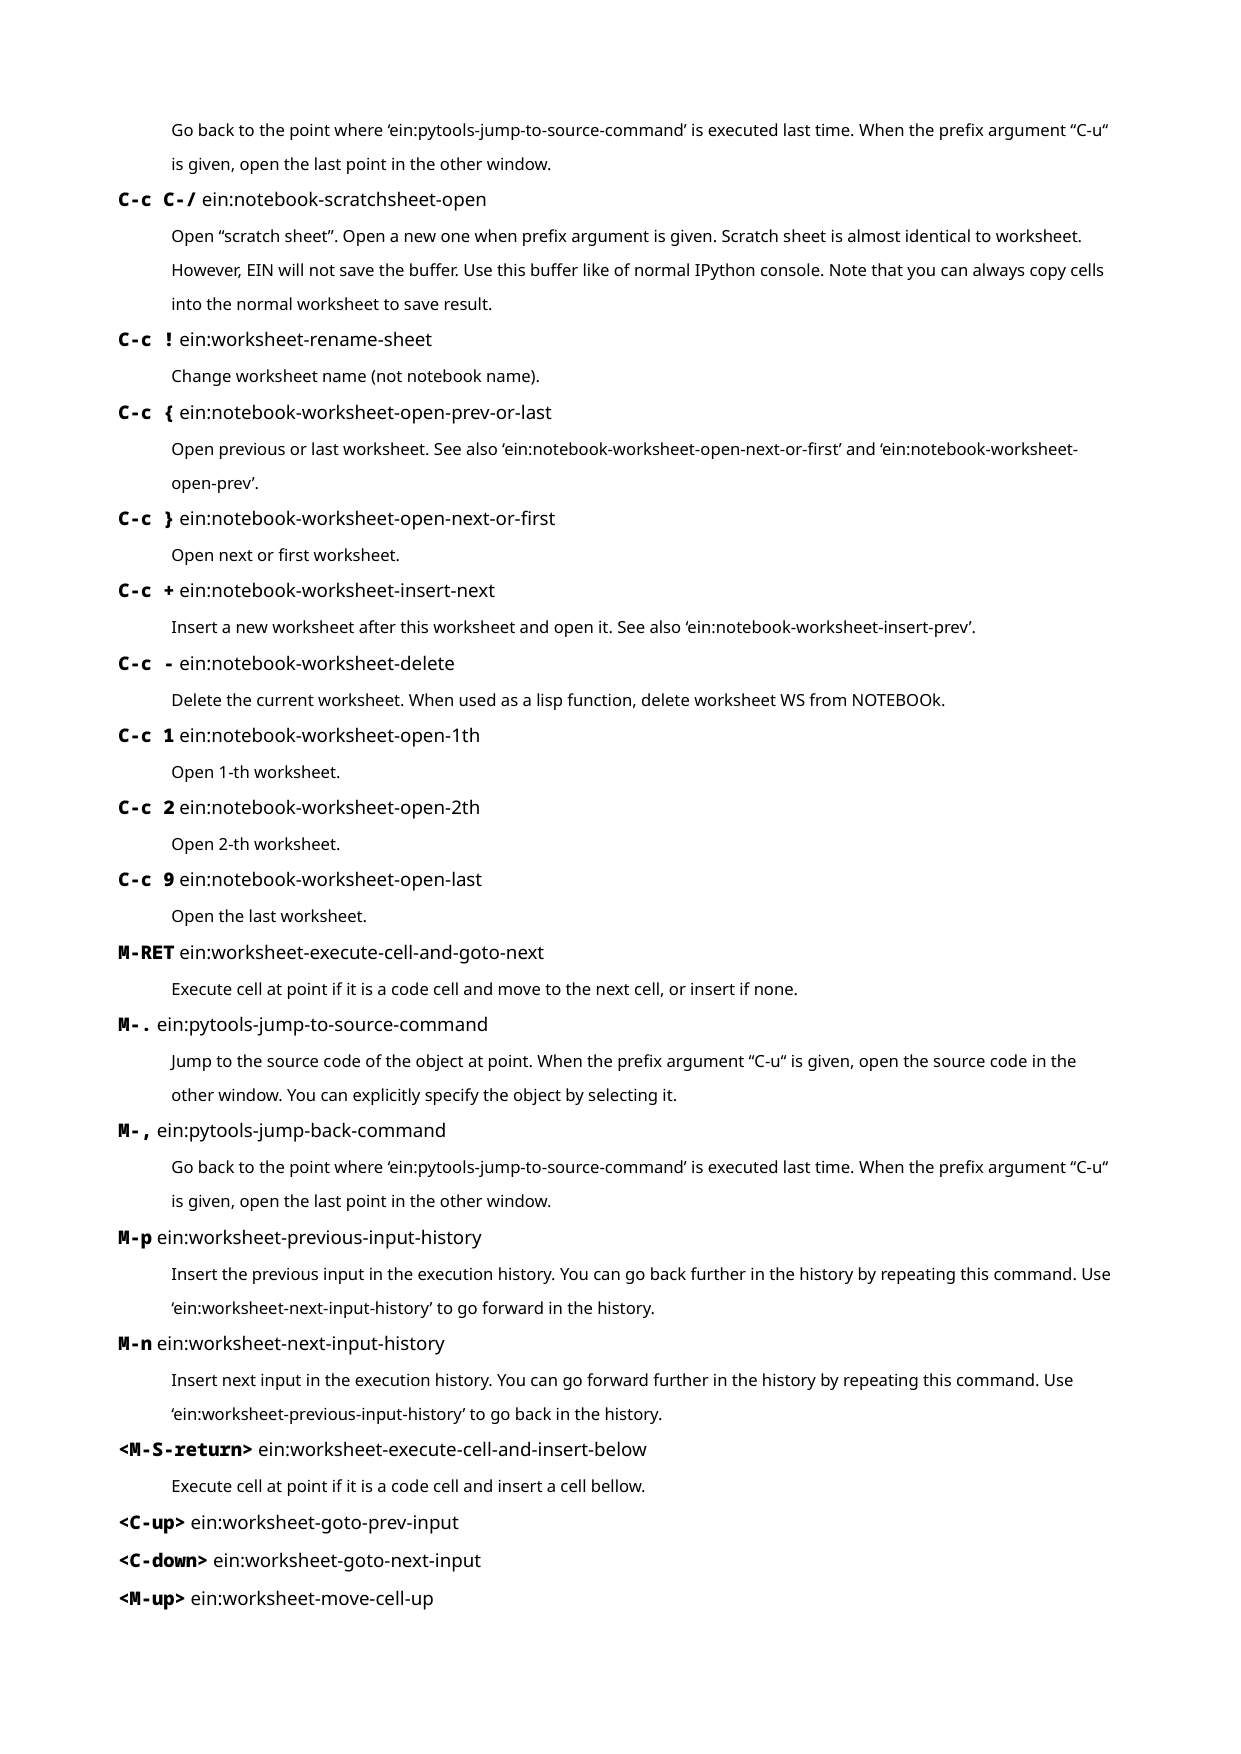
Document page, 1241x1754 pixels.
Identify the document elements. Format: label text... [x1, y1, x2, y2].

text C-c 9 ein:notebook-worksheet-open-last [118, 867, 1122, 892]
text C-c ! ein:worksheet-rename-sheet [118, 327, 1122, 352]
text C-c } ein:notebook-worksheet-open-next-or-first [118, 505, 1122, 531]
text Jump to the source code of the object at point. When the prefix argument ‘‘C-u‘‘ is given, open the source code in the other window. You can explicitly specify the object by selecting it. [171, 1049, 1122, 1106]
text Open the last worksheet. [171, 905, 1122, 928]
text Insert the previous input in the execution history. You can go back further in the history by repeating this command. Use ‘ein:worksheet-next-input-history’ to go forward in the history. [171, 1262, 1122, 1319]
text M-n ein:worksheet-next-input-history [118, 1330, 1122, 1356]
text <C-up> ein:worksheet-goto-prev-input [118, 1509, 1122, 1534]
text M-p ein:worksheet-previous-input-history [118, 1224, 1122, 1249]
text Go back to the point where ‘ein:pytools-jump-to-source-command’ is executed last time. When the prefix argument ‘‘C-u‘‘ is given, open the last point in the other window. [171, 1156, 1122, 1213]
text Go back to the point where ‘ein:pytools-jump-to-source-command’ is executed last time. When the prefix argument ‘‘C-u‘‘ is given, open the last point in the other window. [171, 118, 1122, 175]
text <M-S-return> ein:worksheet-execute-cell-and-insert-below [118, 1437, 1122, 1462]
text <M-up> ein:worksheet-move-cell-up [118, 1586, 1122, 1611]
text Execute cell at point if it is a code cell and move to the next cell, or insert if none. [171, 977, 1122, 1000]
text Insert next input in the execution history. You can go forward further in the history by repeating this command. Use ‘ein:worksheet-previous-input-history’ to go back in the history. [171, 1369, 1122, 1425]
text C-c + ein:notebook-worksheet-insert-next [118, 578, 1122, 603]
text Open 2-th worksheet. [171, 833, 1122, 855]
text <C-down> ein:worksheet-goto-next-input [118, 1547, 1122, 1573]
text Change worksheet name (not notebook name). [171, 365, 1122, 388]
text C-c 2 ein:notebook-worksheet-open-2th [118, 794, 1122, 820]
text Delete the current worksheet. When used as a lisp function, delete worksheet WS from NOTEBOOk. [171, 688, 1122, 711]
text Insert a new worksheet after this worksheet and open it. See also ‘ein:notebook-worksheet-insert-prev’. [171, 616, 1122, 638]
text C-c 1 ein:notebook-worksheet-open-1th [118, 722, 1122, 748]
text C-c { ein:notebook-worksheet-open-prev-or-last [118, 399, 1122, 424]
text Open “scratch sheet”. Open a new one when prefix argument is given. Scratch sheet is almost identical to worksheet. However, EIN will not save the buffer. Use this buffer like of normal IPython console. Note that you can always copy cells into the normal worksheet to save result. [171, 224, 1122, 315]
text Open previous or last worksheet. See also ‘ein:notebook-worksheet-open-next-or-first’ and ‘ein:notebook-worksheet-open-prev’. [171, 437, 1122, 494]
text C-c C-/ ein:notebook-scratchsheet-open [118, 186, 1122, 212]
text Open next or first worksheet. [171, 543, 1122, 566]
text C-c - ein:notebook-worksheet-delete [118, 650, 1122, 675]
text M-. ein:pytools-jump-to-source-command [118, 1011, 1122, 1037]
text M-, ein:pytools-jump-back-command [118, 1118, 1122, 1143]
text Execute cell at point if it is a code cell and insert a cell bellow. [171, 1475, 1122, 1498]
text Open 1-th worksheet. [171, 760, 1122, 783]
text M-RET ein:worksheet-execute-cell-and-goto-next [118, 939, 1122, 964]
